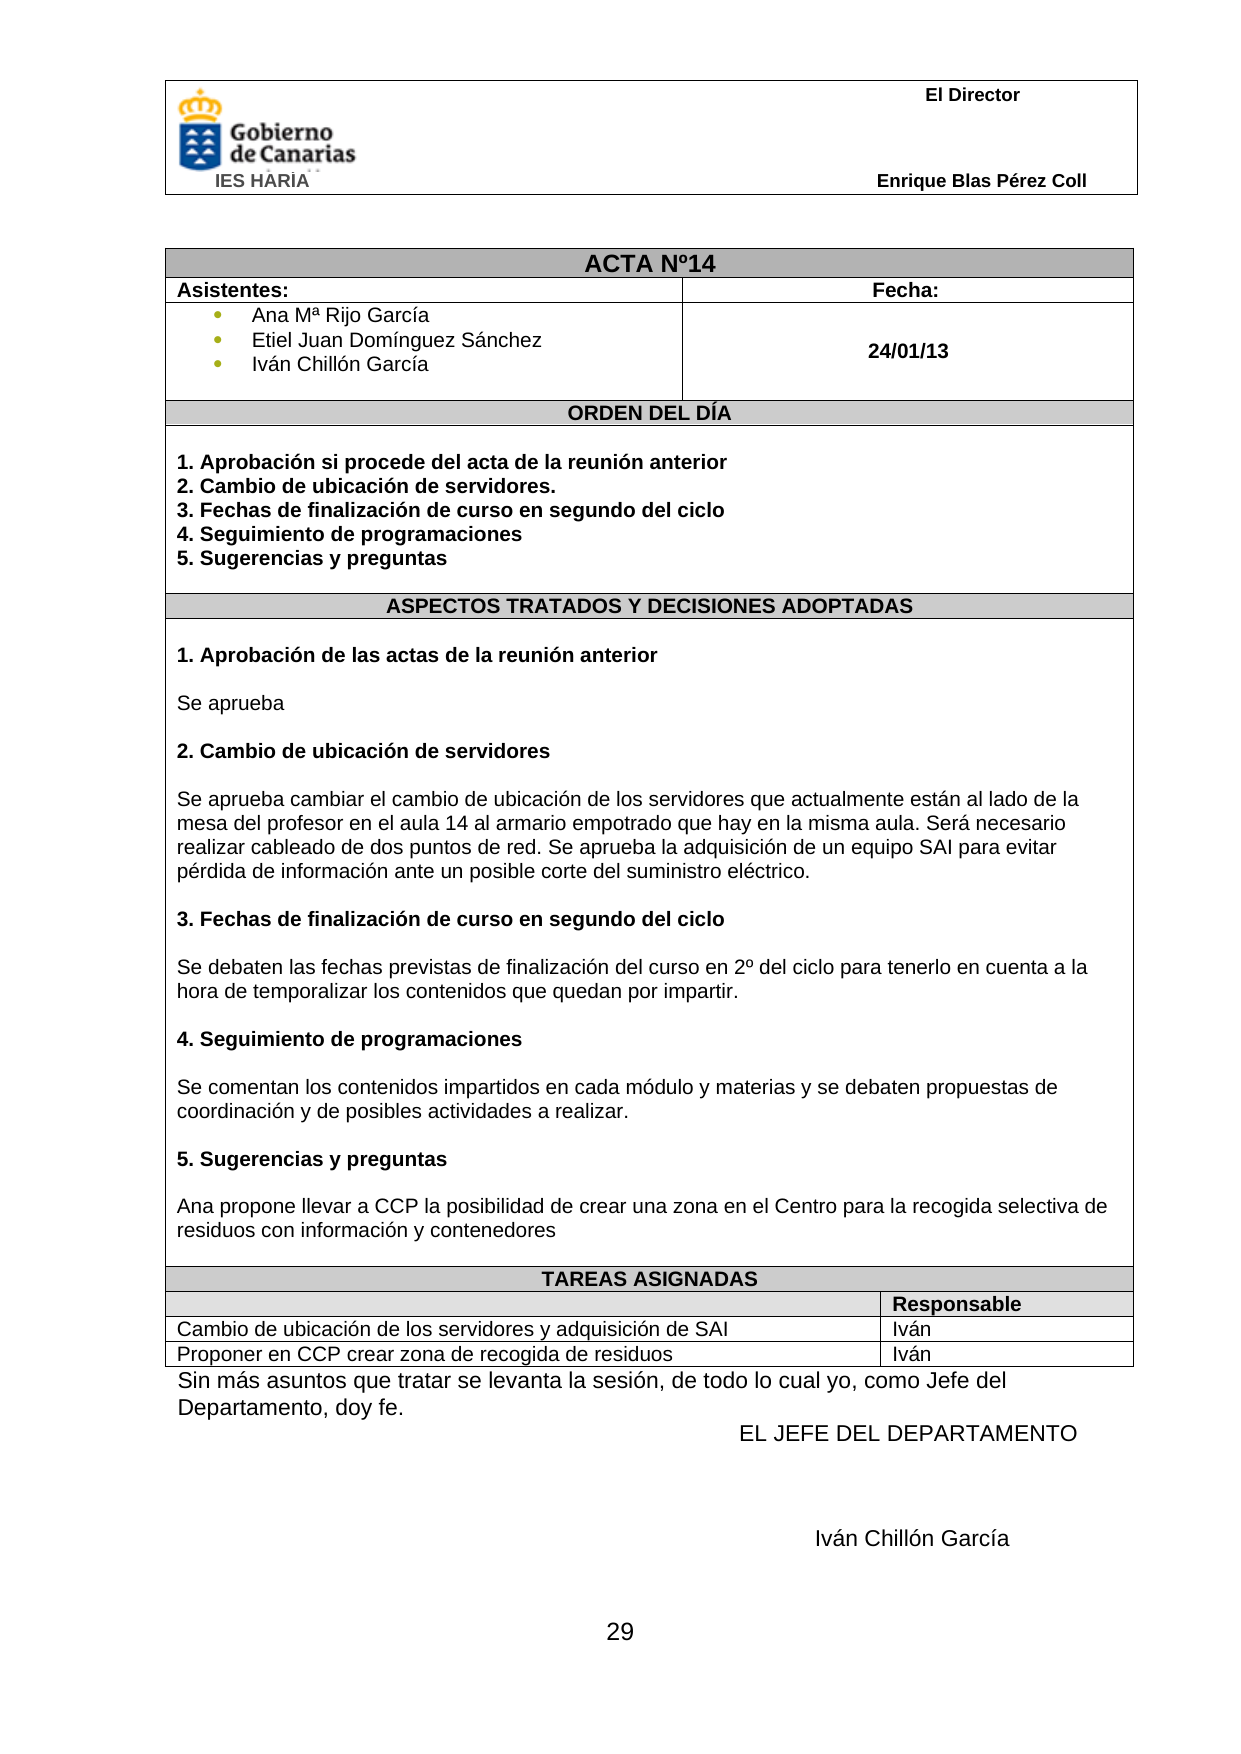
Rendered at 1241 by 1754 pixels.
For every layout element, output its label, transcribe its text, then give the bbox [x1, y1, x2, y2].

table_cell Ana Mª Rijo García Etiel Juan Domínguez Sánchez Iván Chillón García [166, 303, 682, 399]
table_cell 24/01/13 [683, 303, 1133, 399]
text Sin más asuntos que tratar se levanta la sesión, de todo lo cual yo, como Jefe del Departamento, doy fe. [177, 1367, 1122, 1420]
table_cell ORDEN DEL DÍA [166, 401, 1133, 424]
table_cell Iván [881, 1317, 1133, 1341]
table_cell ASPECTOS TRATADOS Y DECISIONES ADOPTADAS [166, 594, 1133, 618]
table_cell Iván [881, 1342, 1133, 1366]
table_cell 1. Aprobación si procede del acta de la reunión anterior 2. Cambio de ubicación de servidores. 3. Fechas de finalización de curso en segundo del ciclo 4. Seguimiento de programaciones 5. Sugerencias y preguntas [166, 426, 1133, 593]
table_cell 1. Aprobación de las actas de la reunión anterior Se aprueba 2. Cambio de ubicación de servidores Se aprueba cambiar el cambio de ubicación de los servidores que actualmente están al lado de la mesa del profesor en el aula 14 al armario empotrado que hay en la misma aula. Será necesario realizar cableado de dos puntos de red. Se aprueba la adquisición de un equipo SAI para evitar pérdida de información ante un posible corte del suministro eléctrico. 3. Fechas de finalización de curso en segundo del ciclo Se debaten las fechas previstas de finalización del curso en 2º del ciclo para tenerlo en cuenta a la hora de temporalizar los contenidos que quedan por impartir. 4. Seguimiento de programaciones Se comentan los contenidos impartidos en cada módulo y materias y se debaten propuestas de coordinación y de posibles actividades a realizar. 5. Sugerencias y preguntas Ana propone llevar a CCP la posibilidad de crear una zona en el Centro para la recogida selectiva de residuos con información y contenedores [166, 619, 1133, 1266]
table_cell Cambio de ubicación de los servidores y adquisición de SAI [166, 1317, 880, 1341]
text Iván Chillón García [177, 1525, 1122, 1552]
text EL JEFE DEL DEPARTAMENTO [177, 1420, 1122, 1446]
table_cell TAREAS ASIGNADAS [166, 1267, 1133, 1291]
table_cell Asistentes: [166, 278, 682, 302]
table_cell [166, 1292, 880, 1316]
table_header ACTA Nº14 [166, 249, 1133, 277]
table_cell Responsable [881, 1292, 1133, 1316]
table_cell Fecha: [683, 278, 1133, 302]
picture [173, 85, 359, 172]
table_cell Proponer en CCP crear zona de recogida de residuos [166, 1342, 880, 1366]
